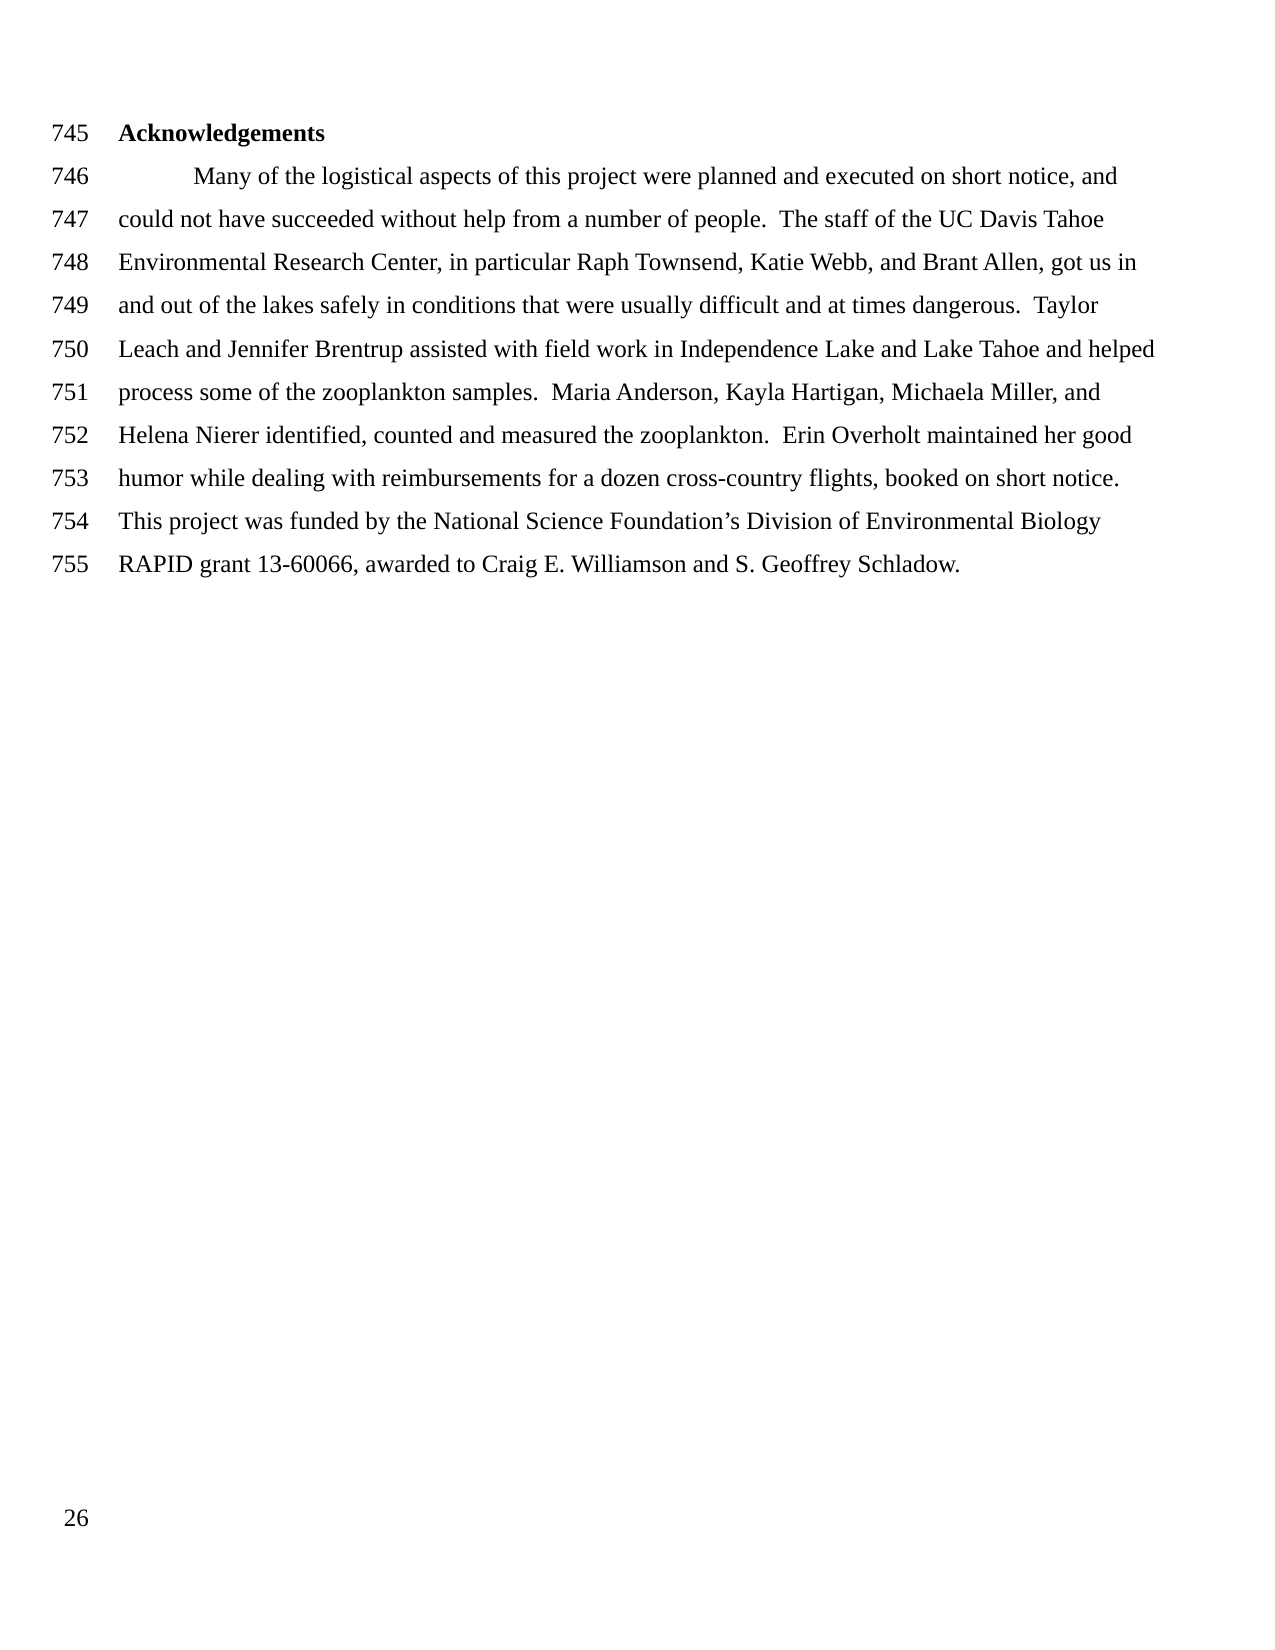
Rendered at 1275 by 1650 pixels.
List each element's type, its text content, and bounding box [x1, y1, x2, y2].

text Acknowledgements [118, 118, 1157, 147]
text Many of the logistical aspects of this project were planned and executed on short notice, and could not have succeeded without help from a number of people. The staff of the UC Davis Tahoe Environmental Research Center, in particular Raph Townsend, Katie Webb, and Brant Allen, got us in and out of the lakes safely in conditions that were usually difficult and at times dangerous. Taylor Leach and Jennifer Brentrup assisted with field work in Independence Lake and Lake Tahoe and helped process some of the zooplankton samples. Maria Anderson, Kayla Hartigan, Michaela Miller, and Helena Nierer identified, counted and measured the zooplankton. Erin Overholt maintained her good humor while dealing with reimbursements for a dozen cross-country flights, booked on short notice. This project was funded by the National Science Foundation’s Division of Environmental Biology RAPID grant 13-60066, awarded to Craig E. Williamson and S. Geoffrey Schladow. [118, 161, 1157, 578]
